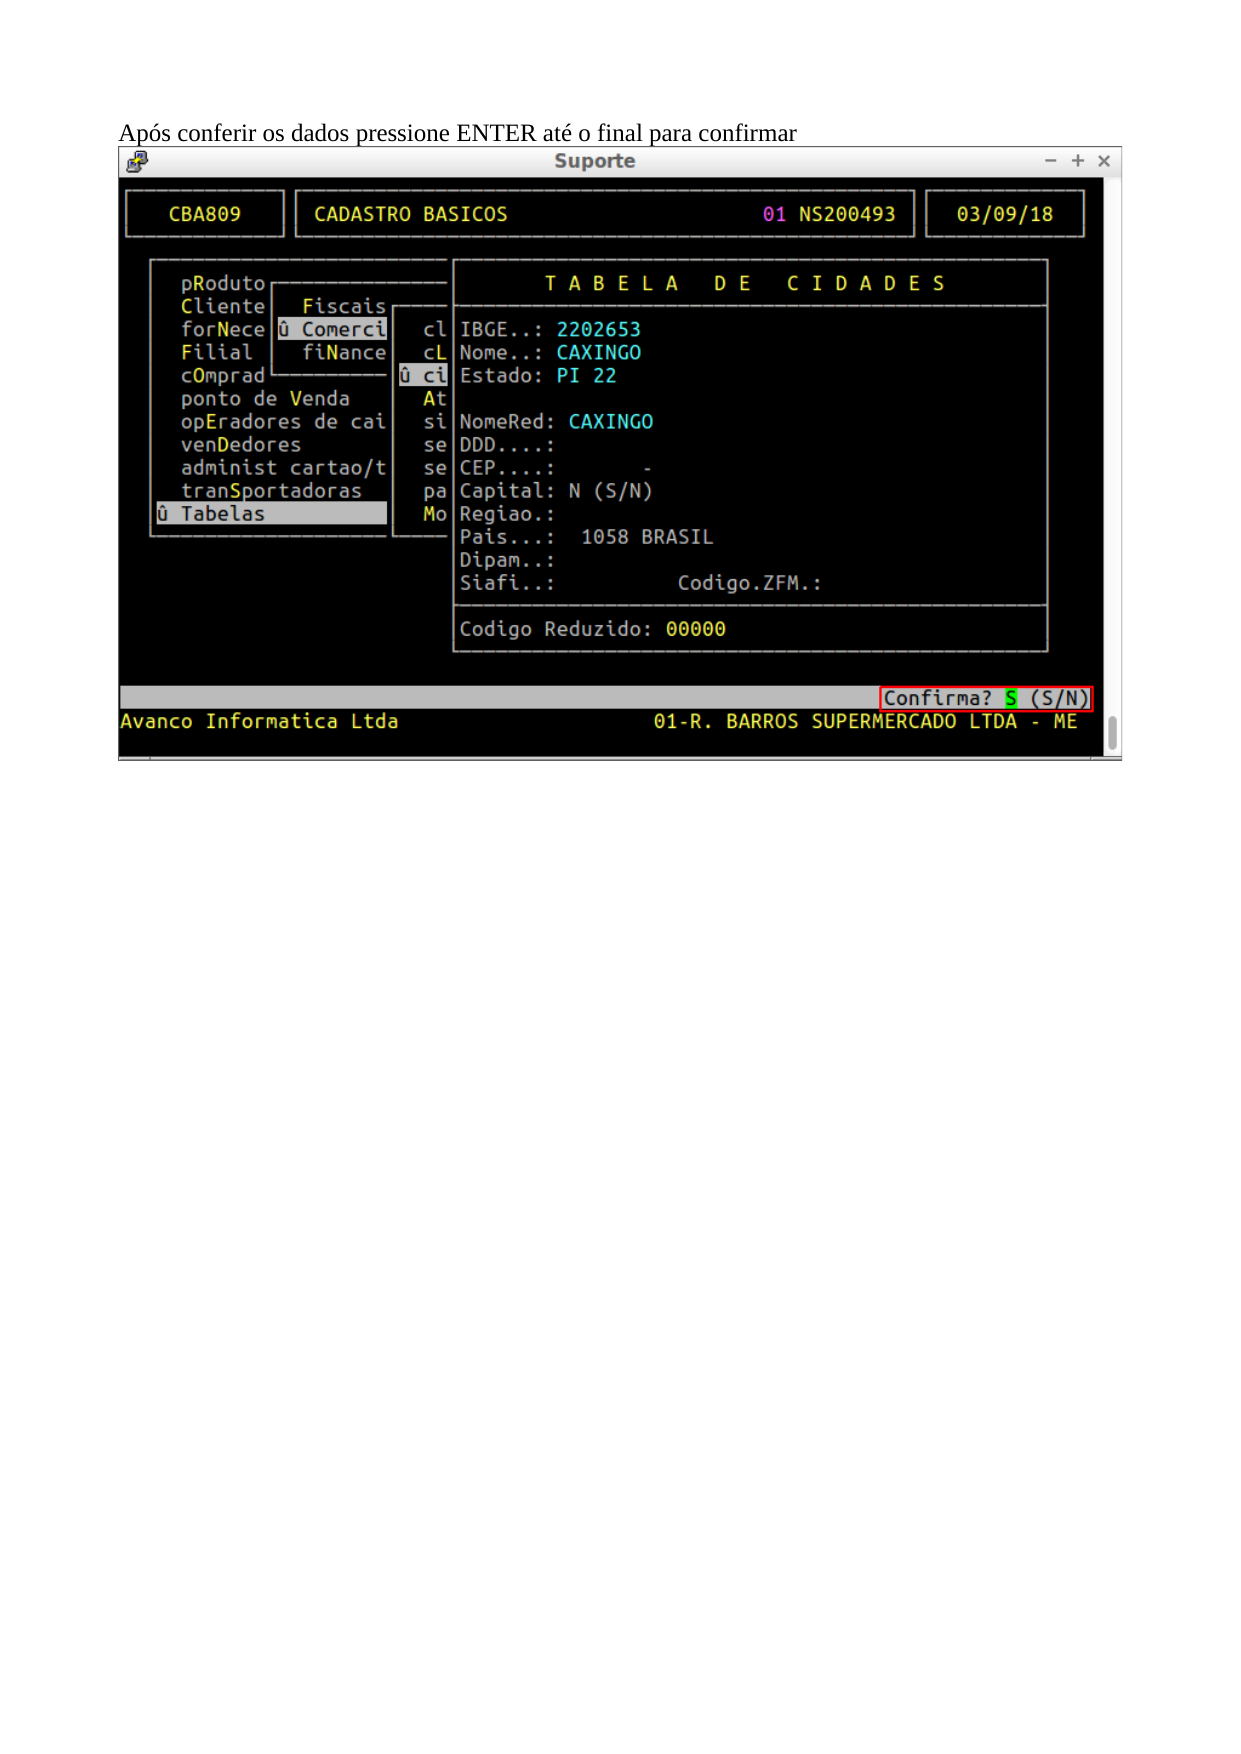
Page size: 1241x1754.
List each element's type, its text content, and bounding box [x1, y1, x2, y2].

text Após conferir os dados pressione ENTER até o final para confirmar [118, 118, 1122, 146]
picture [118, 146, 1123, 761]
